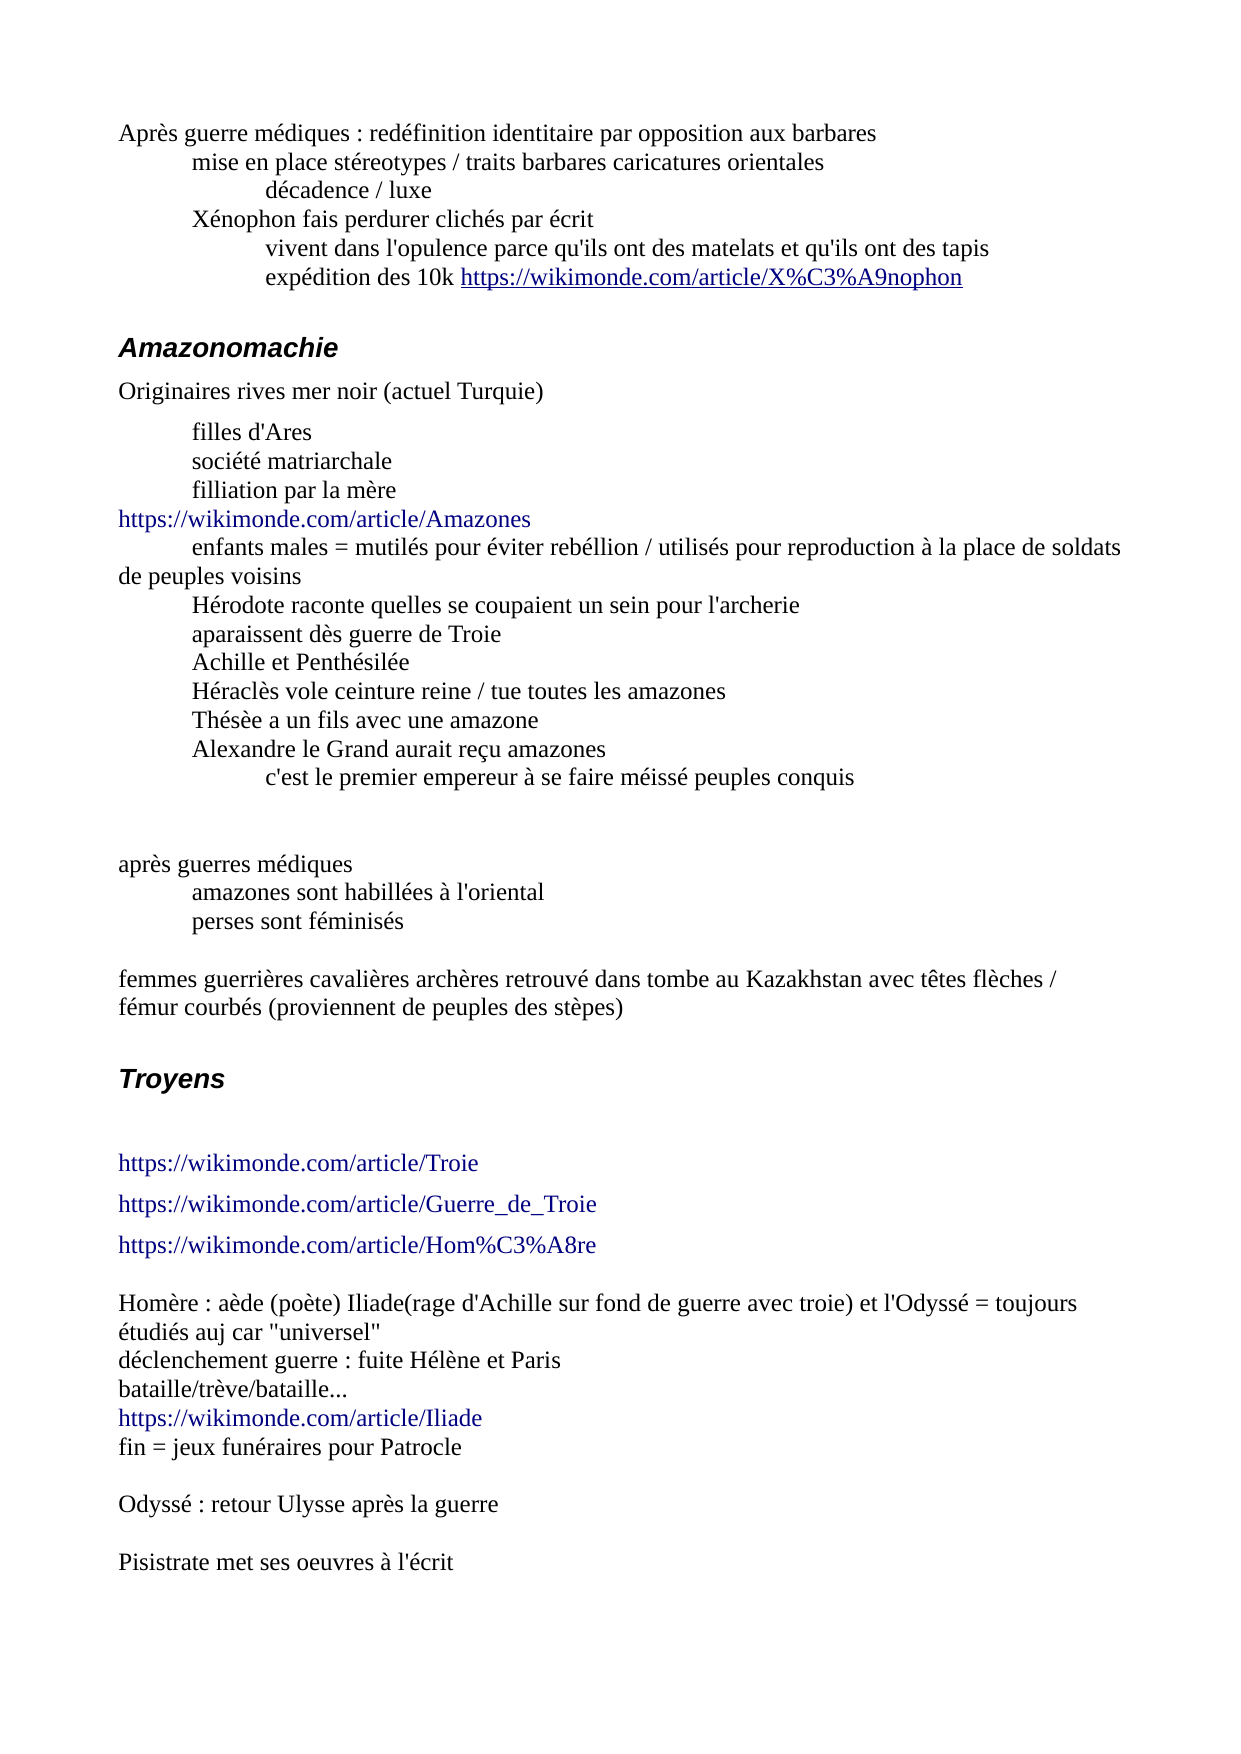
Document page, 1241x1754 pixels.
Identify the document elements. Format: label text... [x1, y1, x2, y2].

text filles d'Ares [118, 417, 1122, 446]
text Xénophon fais perdurer clichés par écrit [118, 204, 1122, 233]
text aparaissent dès guerre de Troie [118, 619, 1122, 647]
text amazones sont habillées à l'oriental [118, 877, 1122, 906]
text fin = jeux funéraires pour Patrocle [118, 1432, 1122, 1461]
text Thésèe a un fils avec une amazone [118, 705, 1122, 734]
text femmes guerrières cavalières archères retrouvé dans tombe au Kazakhstan avec têtes flèches / fémur courbés (proviennent de peuples des stèpes) [118, 964, 1122, 1021]
text bataille/trève/bataille... [118, 1374, 1122, 1403]
text déclenchement guerre : fuite Hélène et Paris [118, 1346, 1122, 1374]
text https://wikimonde.com/article/Iliade [118, 1403, 1122, 1432]
text c'est le premier empereur à se faire méissé peuples conquis [118, 762, 1122, 791]
text https://wikimonde.com/article/Hom%C3%A8re [118, 1231, 1122, 1259]
text filliation par la mère [118, 475, 1122, 504]
text vivent dans l'opulence parce qu'ils ont des matelats et qu'ils ont des tapis [118, 233, 1122, 262]
text Originaires rives mer noir (actuel Turquie) [118, 376, 1122, 405]
text Achille et Penthésilée [118, 647, 1122, 676]
text expédition des 10k https://wikimonde.com/article/X%C3%A9nophon [118, 262, 1122, 291]
text Pisistrate met ses oeuvres à l'écrit [118, 1547, 1122, 1576]
text société matriarchale [118, 446, 1122, 475]
text Hérodote raconte quelles se coupaient un sein pour l'archerie [118, 590, 1122, 619]
text après guerres médiques [118, 849, 1122, 877]
text https://wikimonde.com/article/Troie [118, 1148, 1122, 1177]
text mise en place stéreotypes / traits barbares caricatures orientales [118, 147, 1122, 176]
text https://wikimonde.com/article/Amazones [118, 504, 1122, 532]
text Odyssé : retour Ulysse après la guerre [118, 1489, 1122, 1518]
text Héraclès vole ceinture reine / tue toutes les amazones [118, 676, 1122, 705]
text enfants males = mutilés pour éviter rebéllion / utilisés pour reproduction à la place de soldats de peuples voisins [118, 532, 1122, 590]
subtitle Troyens [118, 1062, 1122, 1094]
text décadence / luxe [118, 176, 1122, 204]
text Homère : aède (poète) Iliade(rage d'Achille sur fond de guerre avec troie) et l'Odyssé = toujours étudiés auj car "universel" [118, 1288, 1122, 1346]
text https://wikimonde.com/article/Guerre_de_Troie [118, 1189, 1122, 1218]
text perses sont féminisés [118, 906, 1122, 935]
text Alexandre le Grand aurait reçu amazones [118, 734, 1122, 762]
text Après guerre médiques : redéfinition identitaire par opposition aux barbares [118, 118, 1122, 147]
subtitle Amazonomachie [118, 332, 1122, 364]
